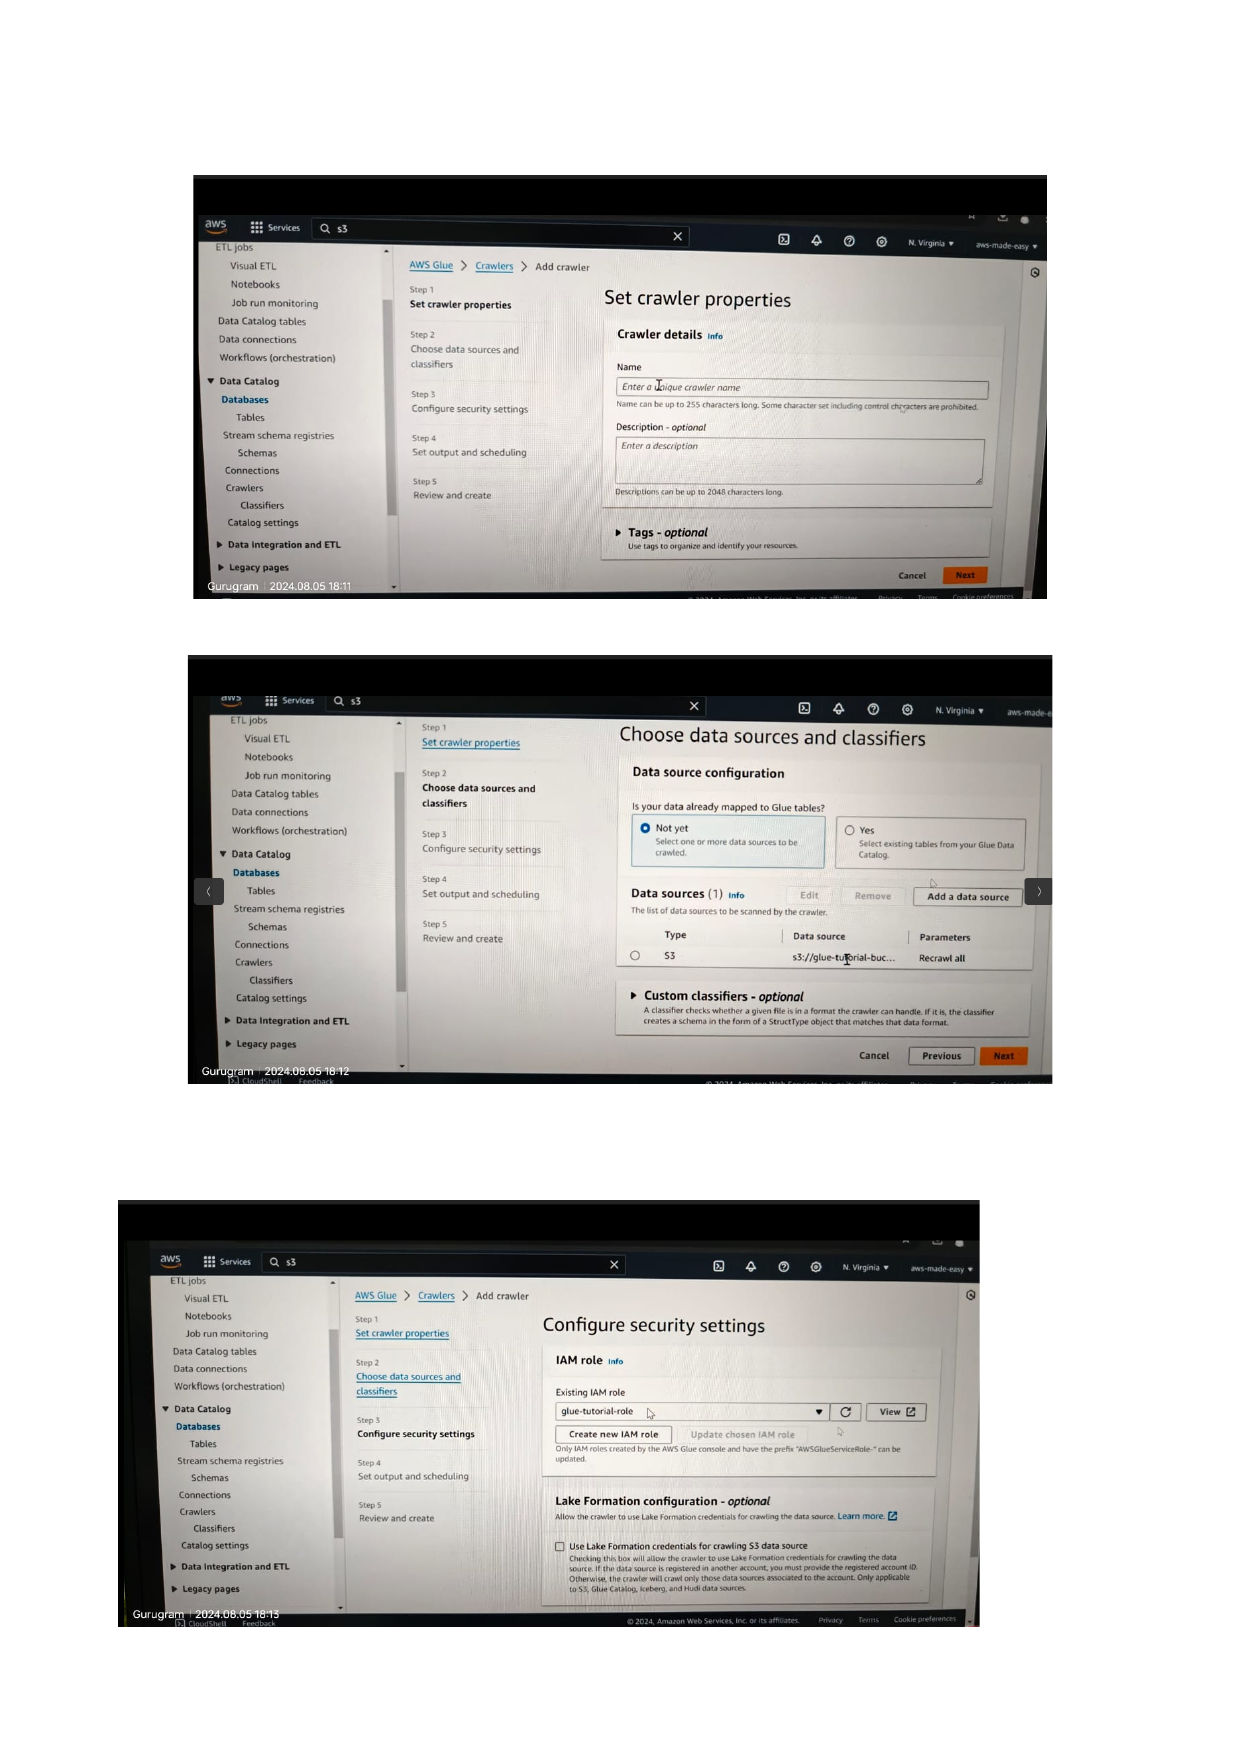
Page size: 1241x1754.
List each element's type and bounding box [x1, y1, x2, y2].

picture [193, 175, 1047, 599]
picture [187, 655, 1053, 1084]
picture [118, 1200, 980, 1627]
